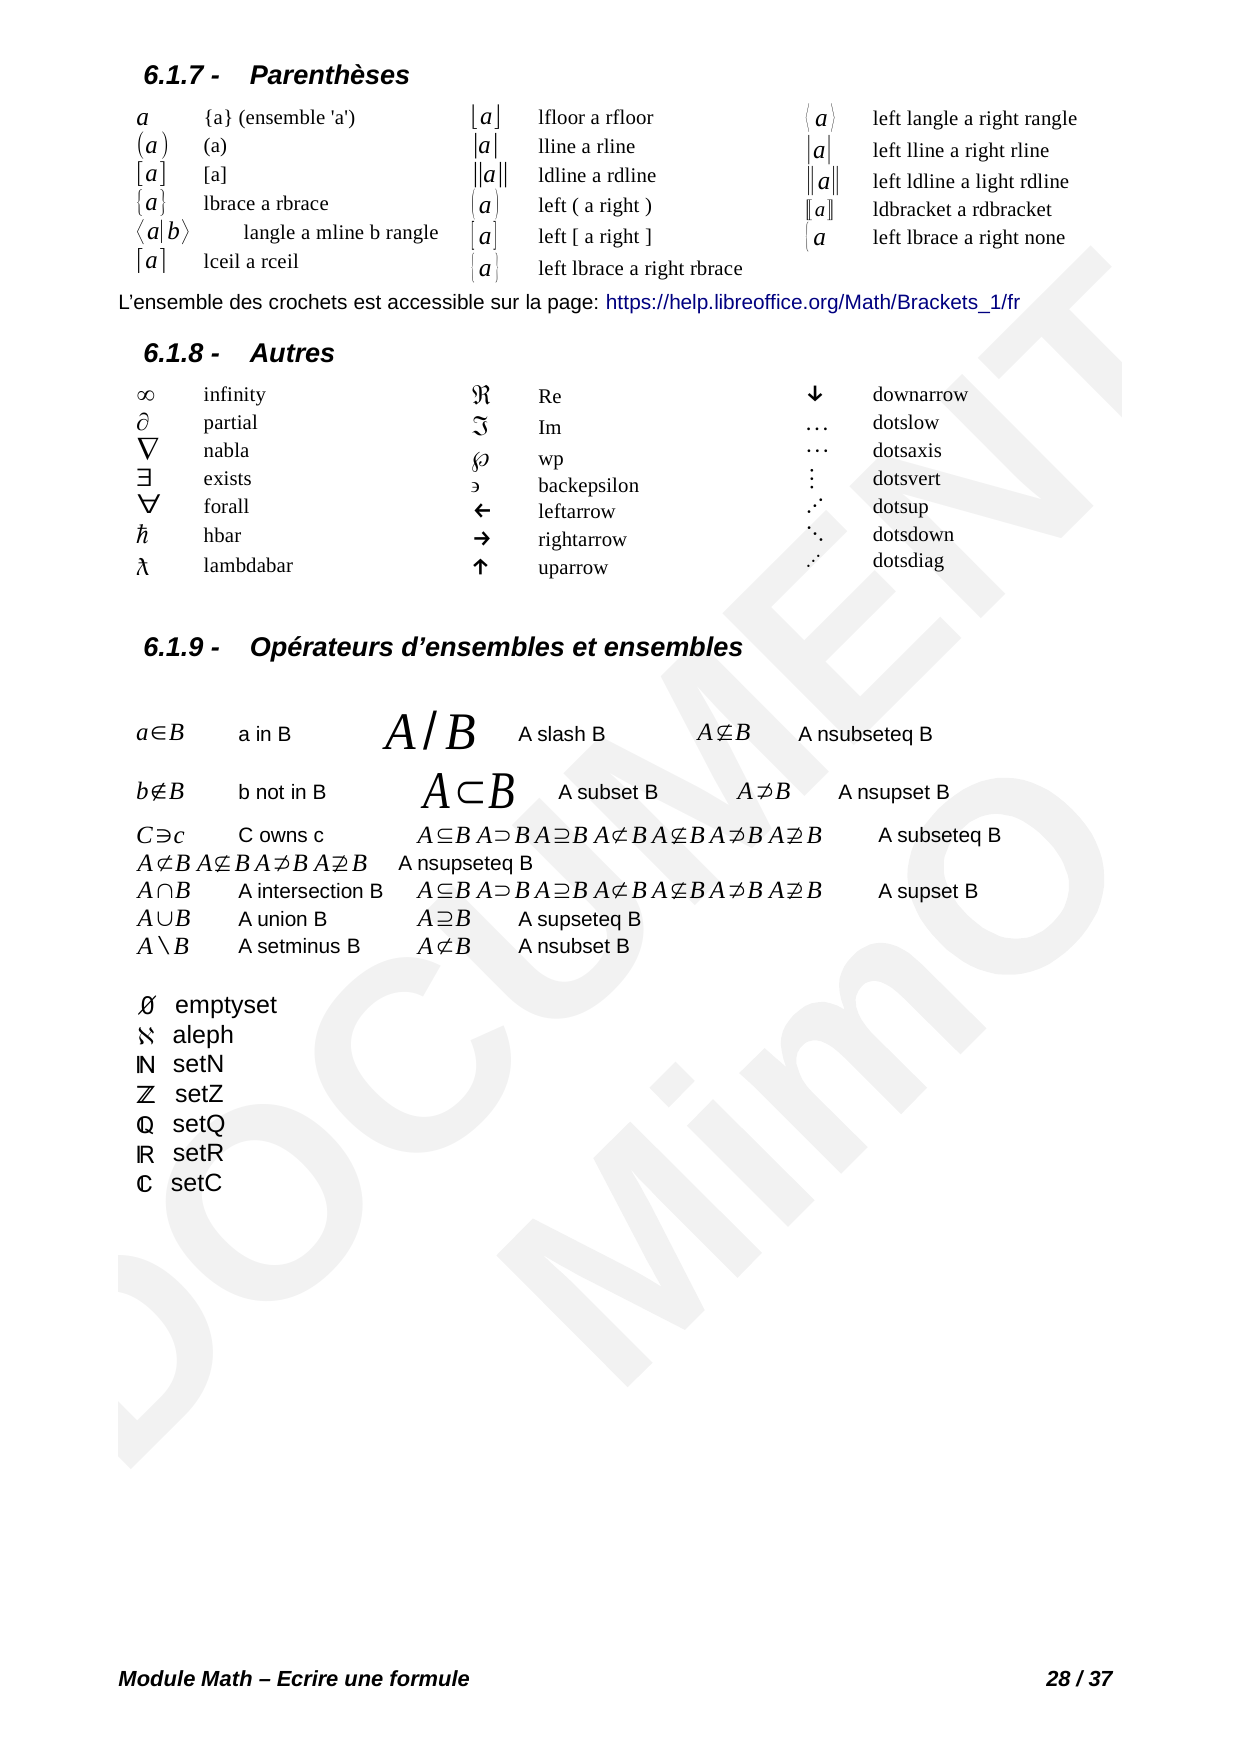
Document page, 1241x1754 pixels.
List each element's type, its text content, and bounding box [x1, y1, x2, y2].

subtitle Opérateurs d’ensembles et ensembles [143, 631, 1122, 662]
text C owns c A subseteq B A nsupseteq B [118, 821, 1122, 877]
text b not in B A subset B A nsupset B [118, 762, 1122, 821]
text lceil a rceil [118, 246, 453, 275]
text A intersection B A supset B [118, 877, 1122, 905]
text setZ [118, 1078, 1122, 1108]
text lline a rline [453, 131, 787, 160]
text aleph [118, 1019, 1122, 1049]
text dotsdown [787, 520, 1122, 548]
text nabla [118, 436, 453, 464]
text setC [118, 1168, 1122, 1197]
text dotslow [787, 408, 1122, 436]
text left ldline a light rdline [787, 166, 1122, 197]
text rightarrow [453, 525, 787, 553]
text left lline a right rline [787, 134, 1122, 166]
text dotsvert [787, 464, 1122, 492]
text lfloor a rfloor [453, 103, 787, 131]
text lambdabar [118, 550, 453, 580]
text dotsdiag [787, 548, 1122, 572]
subtitle Parenthèses [143, 59, 1122, 90]
text [a] [118, 160, 453, 188]
text left lbrace a right rbrace [453, 252, 787, 283]
text Im [453, 411, 787, 442]
text Re [453, 380, 787, 411]
text left langle a right rangle [787, 103, 1122, 134]
text left lbrace a right none [787, 221, 1122, 253]
text downarrow [787, 380, 1122, 408]
text left ( a right ) [453, 189, 787, 220]
text ldbracket a rdbracket [787, 197, 1122, 221]
text leftarrow [453, 497, 787, 525]
text infinity [118, 380, 453, 408]
text L’ensemble des crochets est accessible sur la page: https://help.libreoffice.org/Math/Brackets_1/fr [118, 283, 1122, 316]
text emptyset [118, 989, 1122, 1019]
text dotsup [787, 492, 1122, 520]
text A setminus B A nsubset B [118, 933, 1122, 960]
text {a} (ensemble 'a') [118, 103, 453, 131]
text left [ a right ] [453, 220, 787, 252]
text exists [118, 464, 453, 492]
text A union B A supseteq B [118, 905, 1122, 933]
text uparrow [453, 553, 787, 581]
text langle a mline b rangle [118, 217, 453, 246]
text hbar [118, 520, 453, 550]
text (a) [118, 131, 453, 160]
text backepsilon [453, 473, 787, 497]
text partial [118, 408, 453, 436]
text dotsaxis [787, 436, 1122, 464]
text a in B A slash B A nsubseteq B [118, 703, 1122, 762]
text forall [118, 492, 453, 520]
subtitle Autres [143, 337, 1122, 368]
text setQ [118, 1108, 1122, 1138]
text setR [118, 1138, 1122, 1168]
text lbrace a rbrace [118, 188, 453, 217]
text wp [453, 442, 787, 473]
text setN [118, 1049, 1122, 1078]
text ldline a rdline [453, 160, 787, 189]
